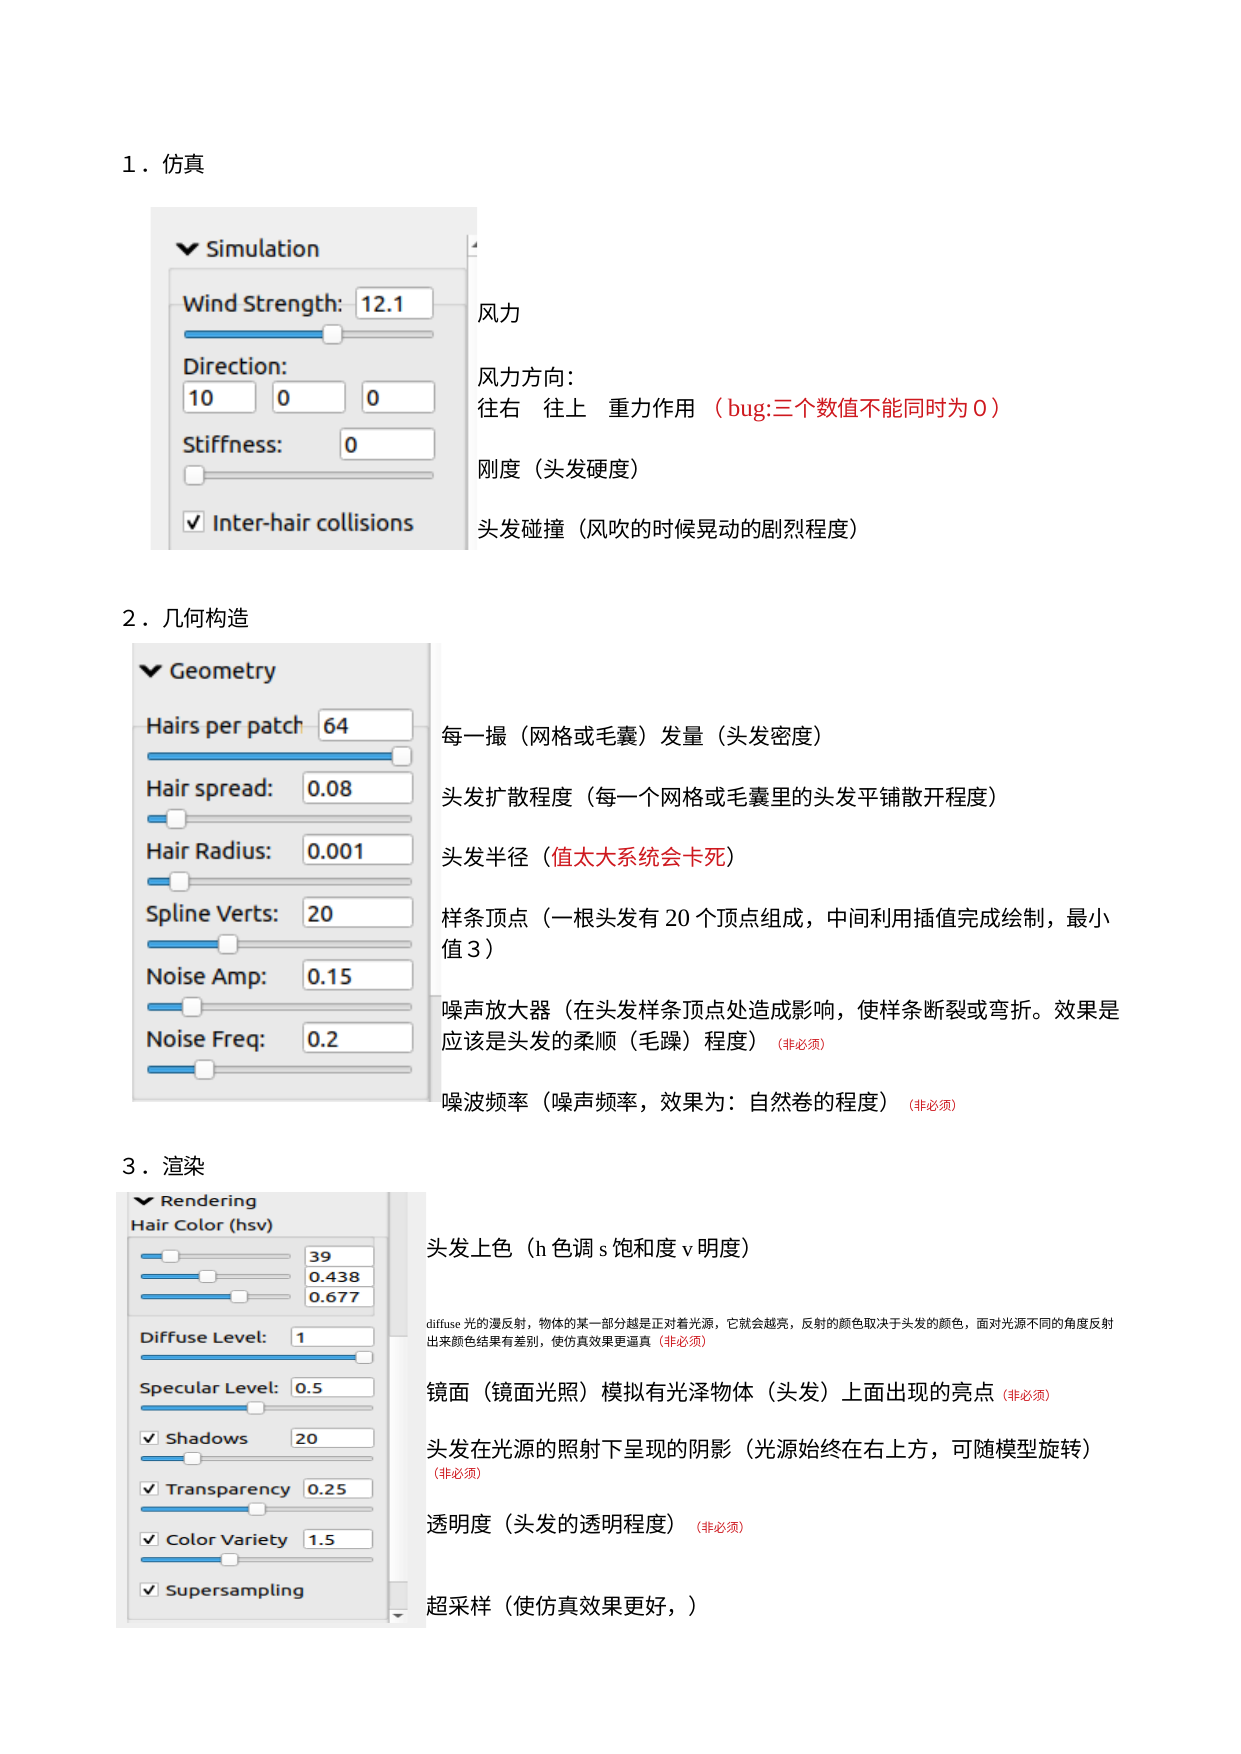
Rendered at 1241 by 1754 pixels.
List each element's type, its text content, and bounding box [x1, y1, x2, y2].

text [118, 452, 150, 483]
text [118, 840, 132, 872]
text 风力方向： [478, 360, 1122, 391]
text ２．几何构造 [118, 601, 1122, 633]
text 头发上色（h色调s饱和度v明度） [427, 1231, 1122, 1263]
text ３．渲染 [118, 1149, 1122, 1181]
text 头发碰撞（风吹的时候晃动的剧烈程度） [478, 512, 1122, 544]
text [118, 719, 132, 751]
text 噪声放大器（在头发样条顶点处造成影响，使样条断裂或弯折。效果是应该是头发的柔顺（毛躁）程度）（非必须） [442, 993, 1122, 1056]
text 头发扩散程度（每一个网格或毛囊里的头发平铺散开程度） [442, 780, 1122, 811]
text 头发半径（值太大系统会卡死） [442, 840, 1122, 872]
text diffuse 光的漫反射，物体的某一部分越是正对着光源，它就会越亮，反射的颜色取决于头发的颜色，面对光源不同的角度反射出来颜色结果有差别，使仿真效果更逼真（非必须） [427, 1313, 1122, 1350]
picture [132, 643, 442, 1102]
text １．仿真 [118, 147, 1122, 178]
text [118, 296, 150, 328]
text 样条顶点（一根头发有20个顶点组成，中间利用插值完成绘制，最小值３） [442, 901, 1122, 964]
text [118, 391, 150, 423]
text 超采样（使仿真效果更好，） [427, 1589, 1122, 1621]
picture [150, 207, 478, 550]
text 每一撮（网格或毛囊）发量（头发密度） [442, 719, 1122, 751]
picture [116, 1192, 427, 1628]
text [118, 901, 132, 964]
text 风力 [478, 296, 1122, 328]
text 透明度（头发的透明程度）（非必须） [427, 1507, 1122, 1538]
text 噪波频率（噪声频率，效果为：自然卷的程度）（非必须） [118, 1085, 1122, 1116]
text [118, 360, 150, 391]
text [118, 512, 150, 544]
text 刚度（头发硬度） [478, 452, 1122, 483]
text 往右 往上 重力作用 （ bug:三个数值不能同时为０） [478, 391, 1122, 423]
text 镜面（镜面光照）模拟有光泽物体（头发）上面出现的亮点（非必须） [427, 1375, 1122, 1407]
text 头发在光源的照射下呈现的阴影（光源始终在右上方，可随模型旋转）（非必须） [427, 1432, 1122, 1482]
